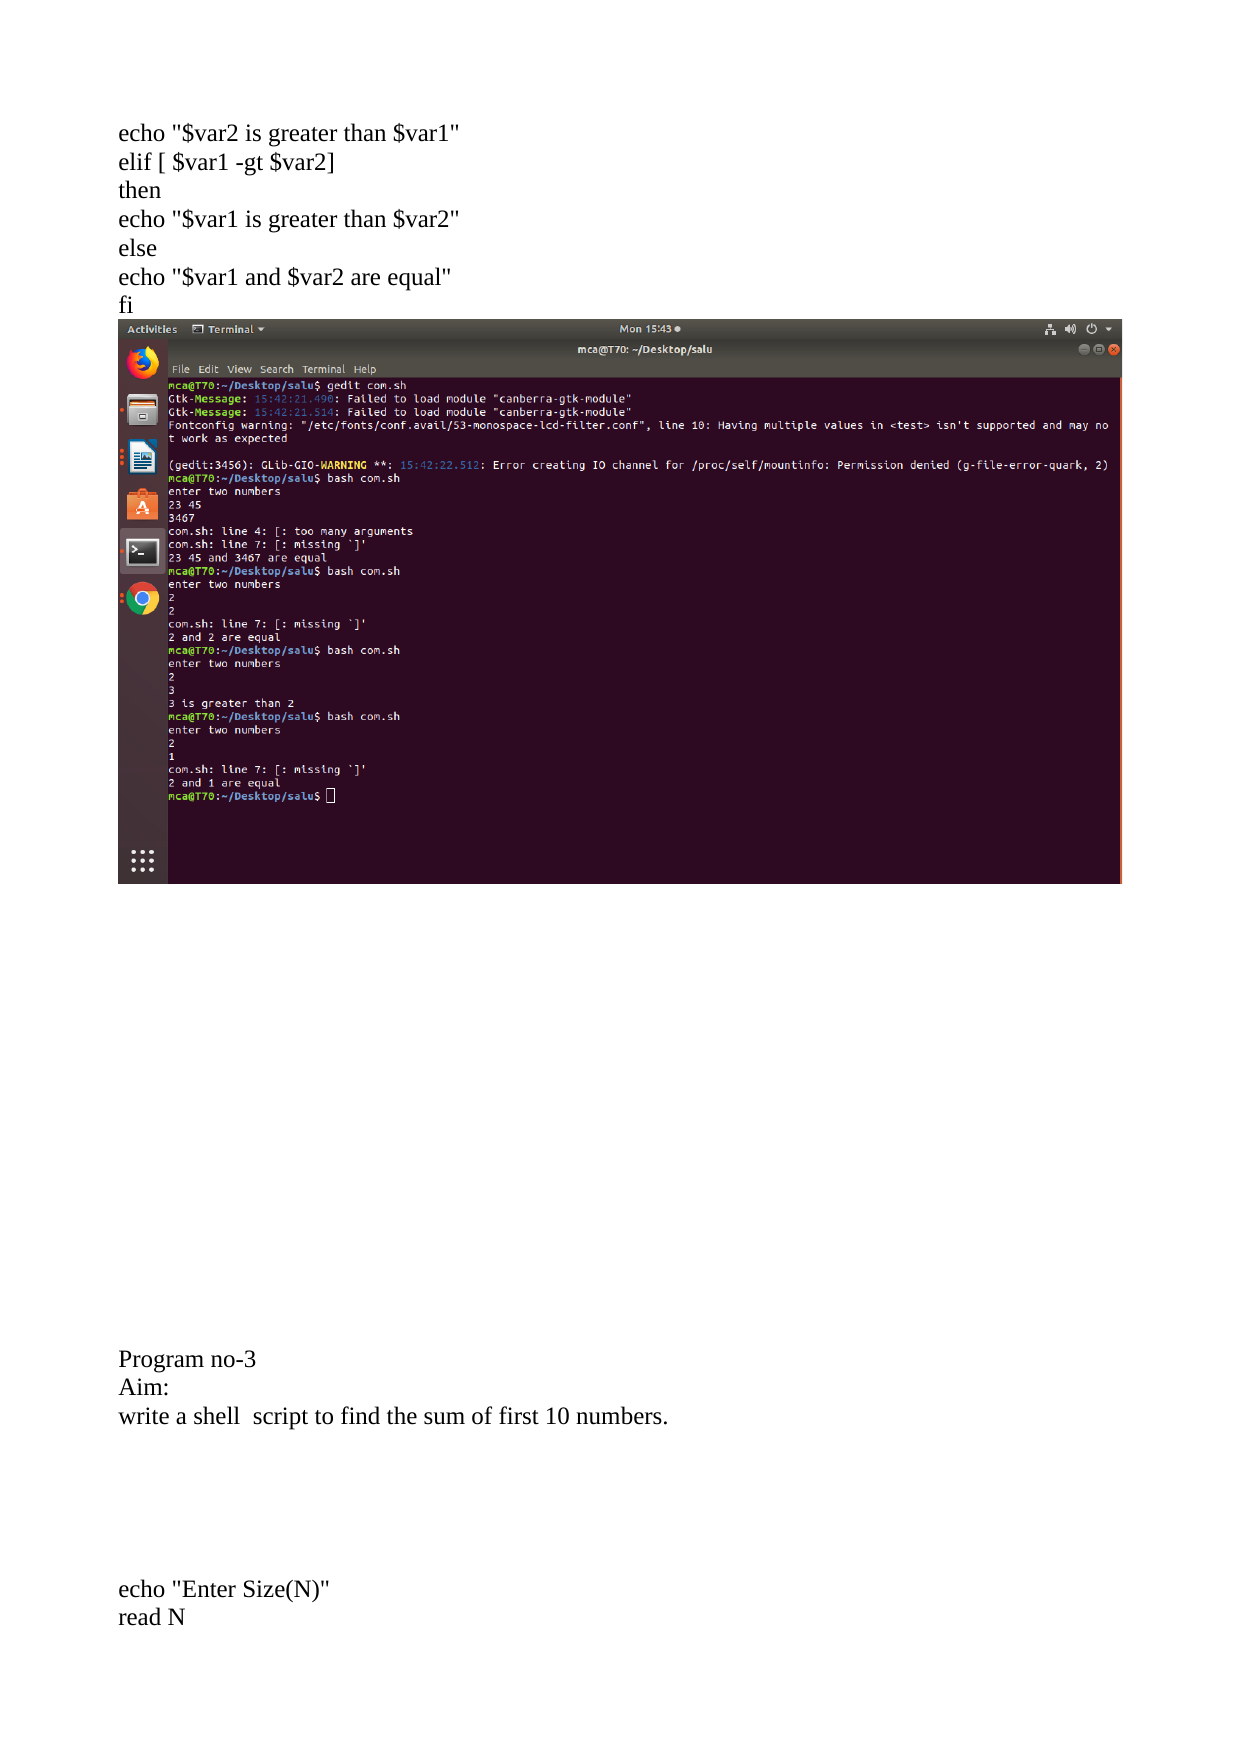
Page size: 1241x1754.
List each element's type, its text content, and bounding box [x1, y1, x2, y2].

text echo "$var1 and $var2 are equal" [118, 262, 1122, 291]
text Aim: [118, 1372, 1122, 1401]
text echo "Enter Size(N)" [118, 1574, 1122, 1602]
text read N [118, 1602, 1122, 1631]
text fi [118, 291, 1122, 319]
text write a shell script to find the sum of first 10 numbers. [118, 1401, 1122, 1430]
picture [118, 319, 1123, 884]
text Program no-3 [118, 1344, 1122, 1372]
text echo "$var1 is greater than $var2" [118, 204, 1122, 233]
text echo "$var2 is greater than $var1" [118, 118, 1122, 147]
text else [118, 233, 1122, 262]
text elif [ $var1 -gt $var2] [118, 147, 1122, 176]
text then [118, 176, 1122, 204]
